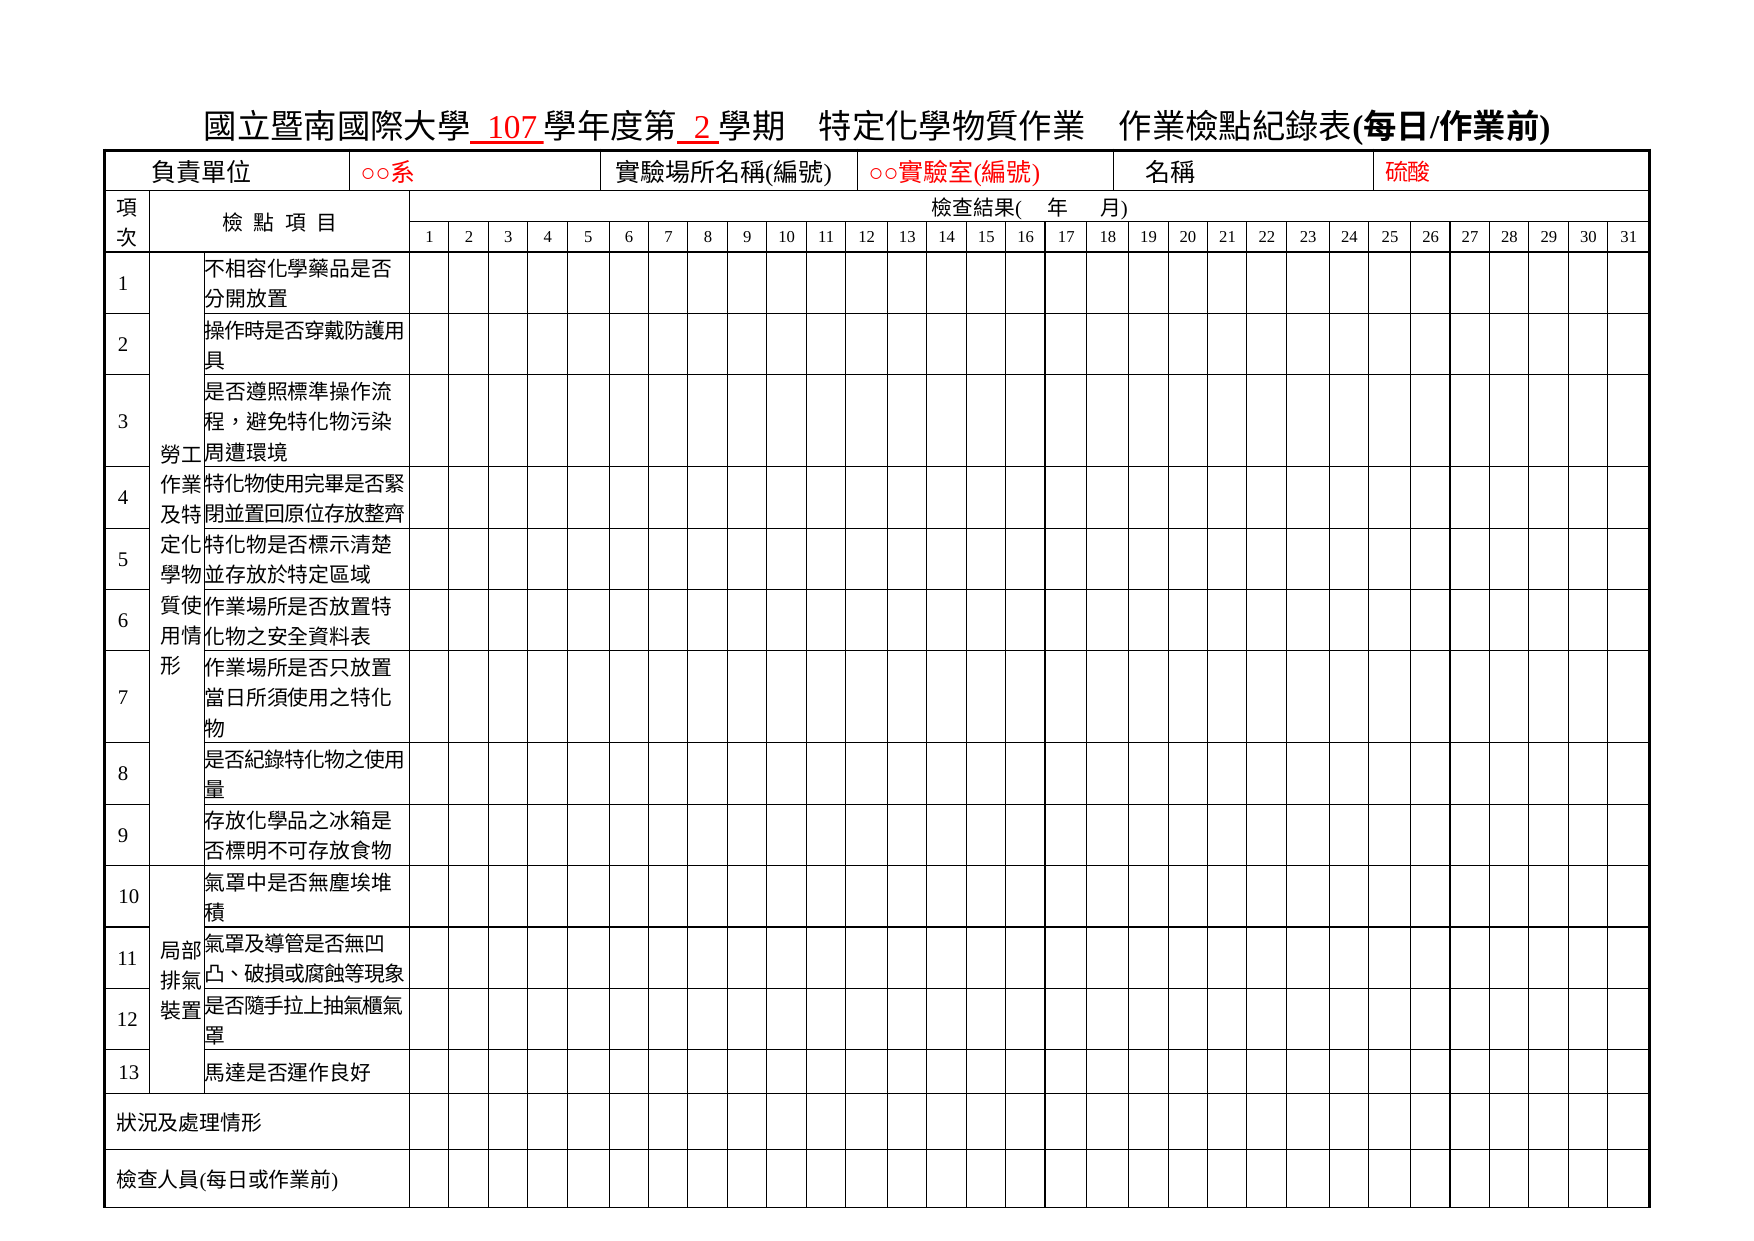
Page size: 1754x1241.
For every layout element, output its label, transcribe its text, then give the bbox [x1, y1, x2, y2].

table_cell [1330, 590, 1368, 650]
table_cell [568, 314, 609, 374]
table_cell [410, 314, 448, 374]
table_cell [1006, 805, 1044, 865]
table_cell [449, 1050, 488, 1093]
table_cell 28 [1490, 222, 1528, 251]
table_cell [1208, 928, 1246, 988]
table_cell [1330, 314, 1368, 374]
table_cell [728, 1094, 766, 1149]
table_cell [649, 1094, 687, 1149]
table_cell 5 [568, 222, 609, 251]
table_cell [410, 866, 448, 926]
table_cell [728, 590, 766, 650]
table_cell [688, 1050, 727, 1093]
table_cell 3 [489, 222, 527, 251]
table_cell [1208, 529, 1246, 589]
table_cell [967, 590, 1005, 650]
table_cell [1608, 866, 1648, 926]
table_cell [568, 529, 609, 589]
table_cell [1087, 1094, 1128, 1149]
table_cell [1529, 651, 1568, 742]
table_cell [1087, 928, 1128, 988]
table_cell [1411, 928, 1449, 988]
table_cell [1608, 989, 1648, 1049]
table_cell [1330, 1150, 1368, 1207]
table_cell [807, 529, 845, 589]
table_cell [1129, 314, 1168, 374]
table_cell [767, 314, 806, 374]
table_cell [1006, 590, 1044, 650]
table_cell [410, 805, 448, 865]
table_cell [1287, 989, 1329, 1049]
table_cell 8 [106, 743, 149, 803]
table_cell 馬達是否運作良好 [205, 1050, 409, 1093]
table_cell [967, 651, 1005, 742]
table_cell [610, 805, 648, 865]
table_cell [927, 253, 966, 313]
table_cell [1046, 989, 1086, 1049]
table_cell [1046, 651, 1086, 742]
table_cell [807, 375, 845, 466]
table_cell [449, 529, 488, 589]
table_cell [1569, 590, 1607, 650]
table_cell [1129, 467, 1168, 527]
table_cell [1046, 866, 1086, 926]
table_cell [449, 314, 488, 374]
table_cell [846, 866, 887, 926]
table_cell [528, 1050, 567, 1093]
table_cell [1569, 253, 1607, 313]
table_cell [1330, 375, 1368, 466]
table_cell [688, 375, 727, 466]
table_cell [846, 1150, 887, 1207]
table_cell [410, 928, 448, 988]
table_cell [1330, 651, 1368, 742]
table_header 負責單位 [106, 152, 349, 190]
table_cell [1451, 590, 1489, 650]
table_cell 30 [1569, 222, 1607, 251]
table_cell [1411, 805, 1449, 865]
table_cell [927, 590, 966, 650]
table_cell [1087, 1150, 1128, 1207]
table_cell [728, 1150, 766, 1207]
table_cell [1006, 1094, 1044, 1149]
table_cell [1247, 651, 1286, 742]
table_cell [767, 590, 806, 650]
table_cell [1208, 1150, 1246, 1207]
table_cell [1529, 989, 1568, 1049]
table_cell [1087, 805, 1128, 865]
table_cell [489, 375, 527, 466]
table_cell [1330, 743, 1368, 803]
table_cell [688, 253, 727, 313]
table_cell [610, 989, 648, 1049]
table_cell [1369, 253, 1410, 313]
table_cell [688, 743, 727, 803]
table_cell [1208, 1050, 1246, 1093]
table_cell 7 [649, 222, 687, 251]
table_cell [410, 375, 448, 466]
table_cell [846, 1094, 887, 1149]
table_cell [1006, 253, 1044, 313]
table_cell [967, 253, 1005, 313]
table_cell [1087, 375, 1128, 466]
table_cell [1608, 467, 1648, 527]
table_cell [1129, 1150, 1168, 1207]
table_cell [1608, 529, 1648, 589]
table_cell [1046, 467, 1086, 527]
table_cell [1369, 743, 1410, 803]
table_cell [1169, 529, 1207, 589]
table_cell [449, 375, 488, 466]
table_cell [888, 928, 926, 988]
table_cell [1608, 1094, 1648, 1149]
table_cell 15 [967, 222, 1005, 251]
table_cell [767, 1094, 806, 1149]
table_cell [1247, 375, 1286, 466]
table_header 名稱 [1114, 152, 1373, 190]
table_cell 作業場所是否只放置當日所須使用之特化物 [205, 651, 409, 742]
table_cell [1169, 314, 1207, 374]
table_cell 13 [106, 1050, 149, 1093]
table_cell [967, 866, 1005, 926]
table_cell [1529, 529, 1568, 589]
table_cell [1006, 1050, 1044, 1093]
table_cell [1490, 743, 1528, 803]
table_cell [1569, 866, 1607, 926]
table_cell [1369, 1094, 1410, 1149]
table_cell [888, 651, 926, 742]
table_cell [967, 1150, 1005, 1207]
table_cell 27 [1451, 222, 1489, 251]
table_cell [1169, 1150, 1207, 1207]
table_cell [1169, 866, 1207, 926]
table_cell [1608, 1050, 1648, 1093]
table_cell [1129, 743, 1168, 803]
table_cell 4 [106, 467, 149, 527]
table_cell 7 [106, 651, 149, 742]
table_cell [967, 989, 1005, 1049]
table_cell [649, 1150, 687, 1207]
table_cell [1490, 651, 1528, 742]
table_cell [1369, 467, 1410, 527]
table_cell 操作時是否穿戴防護用具 [205, 314, 409, 374]
table_cell [728, 989, 766, 1049]
table_cell [489, 743, 527, 803]
table_cell [1006, 743, 1044, 803]
table_cell [1451, 866, 1489, 926]
table_cell [1490, 467, 1528, 527]
table_cell [807, 805, 845, 865]
table_cell [489, 1094, 527, 1149]
table_cell [927, 866, 966, 926]
table_cell 2 [449, 222, 488, 251]
table_cell [846, 590, 887, 650]
table_cell [610, 467, 648, 527]
table_cell [807, 1050, 845, 1093]
table_cell [649, 928, 687, 988]
table_cell [1169, 1050, 1207, 1093]
table_cell [807, 989, 845, 1049]
table_cell [1208, 253, 1246, 313]
table_cell [410, 989, 448, 1049]
table_cell [927, 989, 966, 1049]
table_cell [1006, 467, 1044, 527]
table_cell [1369, 375, 1410, 466]
table_cell [489, 866, 527, 926]
table_cell [1087, 253, 1128, 313]
table_header 實驗場所名稱(編號) [601, 152, 857, 190]
table_cell [1087, 866, 1128, 926]
table_cell [449, 590, 488, 650]
table_cell 氣罩及導管是否無凹凸、破損或腐蝕等現象 [205, 928, 409, 988]
table_cell [1490, 928, 1528, 988]
table_cell [888, 1094, 926, 1149]
table_cell [649, 314, 687, 374]
table_cell [927, 1150, 966, 1207]
table_cell [927, 314, 966, 374]
table_cell [410, 1094, 448, 1149]
table_cell [927, 1050, 966, 1093]
table_cell [1451, 314, 1489, 374]
table_cell [1529, 253, 1568, 313]
table_cell [1087, 314, 1128, 374]
table_cell [767, 375, 806, 466]
table_cell [1411, 743, 1449, 803]
table_cell [1569, 928, 1607, 988]
table_cell [528, 989, 567, 1049]
table_cell [888, 866, 926, 926]
table_cell [1006, 928, 1044, 988]
table_cell 存放化學品之冰箱是否標明不可存放食物 [205, 805, 409, 865]
table_cell [1608, 805, 1648, 865]
table_cell [528, 743, 567, 803]
table_cell [1169, 928, 1207, 988]
table_cell 勞工作業及特定化學物質使用情形 [150, 253, 204, 865]
table_cell 4 [528, 222, 567, 251]
table_cell [410, 651, 448, 742]
table_cell [967, 743, 1005, 803]
table_cell [1046, 928, 1086, 988]
table_cell [649, 467, 687, 527]
table_cell [489, 928, 527, 988]
table_cell [449, 467, 488, 527]
table_cell [1529, 375, 1568, 466]
table_cell 特化物是否標示清楚並存放於特定區域 [205, 529, 409, 589]
table_cell [728, 314, 766, 374]
table_cell [1287, 253, 1329, 313]
table_cell [528, 467, 567, 527]
table_cell 9 [106, 805, 149, 865]
table_cell 12 [846, 222, 887, 251]
table_cell [489, 467, 527, 527]
table_cell [528, 590, 567, 650]
table_cell [1569, 805, 1607, 865]
table_cell [1046, 743, 1086, 803]
table_cell [489, 1150, 527, 1207]
table_cell [489, 314, 527, 374]
table_cell [649, 651, 687, 742]
table_cell [649, 529, 687, 589]
table_cell [568, 989, 609, 1049]
table_cell [1369, 314, 1410, 374]
table_cell [1529, 1050, 1568, 1093]
table_cell [1208, 805, 1246, 865]
table_cell 項次 [106, 191, 149, 251]
table_cell [1247, 866, 1286, 926]
table_cell [1247, 590, 1286, 650]
table_cell [1529, 928, 1568, 988]
table_cell [967, 805, 1005, 865]
table_cell [1129, 989, 1168, 1049]
table_cell 22 [1247, 222, 1286, 251]
table_cell [449, 805, 488, 865]
table_cell [528, 253, 567, 313]
table_cell [767, 743, 806, 803]
table_cell [449, 928, 488, 988]
table_cell [449, 253, 488, 313]
table_cell 是否遵照標準操作流程，避免特化物污染周遭環境 [205, 375, 409, 466]
table_cell [528, 928, 567, 988]
table_cell [807, 467, 845, 527]
table_cell 是否隨手拉上抽氣櫃氣罩 [205, 989, 409, 1049]
table_cell [927, 928, 966, 988]
table_cell [767, 928, 806, 988]
table_cell [1287, 743, 1329, 803]
table_cell [888, 743, 926, 803]
table_cell [1569, 743, 1607, 803]
table_cell [967, 1050, 1005, 1093]
table_cell [528, 1094, 567, 1149]
table_cell [1608, 590, 1648, 650]
table_cell [728, 529, 766, 589]
table_cell [1451, 529, 1489, 589]
table_cell [807, 743, 845, 803]
table_cell [1490, 1094, 1528, 1149]
table_cell [1169, 743, 1207, 803]
table_cell [610, 743, 648, 803]
table_cell [1129, 529, 1168, 589]
table_cell [728, 805, 766, 865]
table_cell [967, 1094, 1005, 1149]
table_cell [1287, 1150, 1329, 1207]
table_cell [1529, 743, 1568, 803]
table_cell [1451, 375, 1489, 466]
table_cell [688, 989, 727, 1049]
table_cell [610, 928, 648, 988]
table_cell 9 [728, 222, 766, 251]
table_cell [767, 253, 806, 313]
table_cell [1411, 467, 1449, 527]
table_cell [410, 253, 448, 313]
table_cell [449, 989, 488, 1049]
table_cell 特化物使用完畢是否緊閉並置回原位存放整齊 [205, 467, 409, 527]
table_cell [1169, 253, 1207, 313]
table_cell [1451, 805, 1489, 865]
table_cell [1046, 375, 1086, 466]
table_cell 不相容化學藥品是否分開放置 [205, 253, 409, 313]
table_cell [568, 253, 609, 313]
table_cell 5 [106, 529, 149, 589]
table_cell [1330, 928, 1368, 988]
table_cell [1087, 1050, 1128, 1093]
table_cell [1529, 805, 1568, 865]
table_cell [1247, 805, 1286, 865]
table_cell 21 [1208, 222, 1246, 251]
table_cell [1208, 866, 1246, 926]
table_cell [489, 529, 527, 589]
table_cell [1608, 651, 1648, 742]
table_cell [1490, 866, 1528, 926]
table_cell [1046, 1150, 1086, 1207]
table_cell [888, 989, 926, 1049]
table_cell [807, 253, 845, 313]
table_cell [410, 467, 448, 527]
table_cell [888, 1050, 926, 1093]
table_cell [728, 651, 766, 742]
table_cell [1369, 866, 1410, 926]
table_cell [528, 529, 567, 589]
table_cell [1169, 805, 1207, 865]
table_cell [1287, 467, 1329, 527]
table_cell [1169, 989, 1207, 1049]
table_cell [1046, 1050, 1086, 1093]
table_cell 作業場所是否放置特化物之安全資料表 [205, 590, 409, 650]
table_cell [1287, 529, 1329, 589]
table_cell [649, 805, 687, 865]
table_cell [1330, 1094, 1368, 1149]
table_cell 1 [410, 222, 448, 251]
table_cell [728, 866, 766, 926]
table_cell [410, 529, 448, 589]
table_cell [1529, 866, 1568, 926]
table_cell [1569, 1050, 1607, 1093]
table_cell 6 [610, 222, 648, 251]
table_cell [1490, 1050, 1528, 1093]
table_cell [1046, 805, 1086, 865]
table_cell [1490, 989, 1528, 1049]
table_cell 14 [927, 222, 966, 251]
table_cell [1411, 1150, 1449, 1207]
table_cell [568, 590, 609, 650]
table_cell [568, 743, 609, 803]
table_cell [1087, 743, 1128, 803]
table_cell [449, 1150, 488, 1207]
table_cell 26 [1411, 222, 1449, 251]
table_cell 是否紀錄特化物之使用量 [205, 743, 409, 803]
table_cell [888, 805, 926, 865]
table_cell [1006, 314, 1044, 374]
table_cell [610, 590, 648, 650]
table_cell [610, 651, 648, 742]
table_cell 23 [1287, 222, 1329, 251]
table_cell [728, 1050, 766, 1093]
table_cell [610, 314, 648, 374]
table_cell [767, 1050, 806, 1093]
table_cell [528, 375, 567, 466]
table_cell 20 [1169, 222, 1207, 251]
table_cell [688, 467, 727, 527]
table_cell [1330, 253, 1368, 313]
table_cell [1411, 989, 1449, 1049]
table_cell [1287, 375, 1329, 466]
table_header ○○實驗室(編號) [858, 152, 1113, 190]
table_cell [1208, 314, 1246, 374]
table_cell [1490, 529, 1528, 589]
table_cell [1411, 590, 1449, 650]
table_cell [649, 989, 687, 1049]
table_cell [767, 989, 806, 1049]
table_cell [649, 1050, 687, 1093]
table_cell [846, 928, 887, 988]
table_cell [1569, 375, 1607, 466]
table_cell [1287, 1050, 1329, 1093]
table_cell [807, 590, 845, 650]
table_cell [767, 529, 806, 589]
table_cell [1287, 866, 1329, 926]
table_cell [1369, 1050, 1410, 1093]
table_cell [688, 866, 727, 926]
table_header ○○系 [350, 152, 600, 190]
table_cell [688, 529, 727, 589]
table_cell [1046, 1094, 1086, 1149]
table_cell [449, 866, 488, 926]
table_cell [967, 314, 1005, 374]
table_cell [1369, 928, 1410, 988]
table_cell [846, 314, 887, 374]
table_cell [1247, 928, 1286, 988]
table_cell [888, 314, 926, 374]
table_cell [728, 375, 766, 466]
table_cell [610, 866, 648, 926]
table_cell [888, 253, 926, 313]
table_cell [1369, 529, 1410, 589]
table_cell [1208, 651, 1246, 742]
table_cell [888, 375, 926, 466]
table_cell [489, 989, 527, 1049]
table_cell [846, 467, 887, 527]
table_cell [1490, 1150, 1528, 1207]
table_cell [1411, 314, 1449, 374]
table_cell [1369, 590, 1410, 650]
table_cell [610, 529, 648, 589]
table_cell [1330, 467, 1368, 527]
table_cell [688, 1150, 727, 1207]
table_cell [1247, 989, 1286, 1049]
table_cell [410, 1150, 448, 1207]
table_cell [1129, 928, 1168, 988]
table_cell [649, 866, 687, 926]
table_cell [610, 1050, 648, 1093]
table_cell [1330, 529, 1368, 589]
text 國立暨南國際大學 107學年度第 2 學期 特定化學物質作業 作業檢點紀錄表(每日/作業前) [150, 100, 1604, 148]
table_cell 16 [1006, 222, 1044, 251]
table_cell [807, 1150, 845, 1207]
table_cell [610, 253, 648, 313]
table_cell 31 [1608, 222, 1648, 251]
table_cell 10 [106, 866, 149, 926]
table_cell [927, 743, 966, 803]
table_cell [568, 1150, 609, 1207]
table_cell [1608, 314, 1648, 374]
table_cell [1369, 1150, 1410, 1207]
table_cell 1 [106, 253, 149, 313]
table_cell 17 [1046, 222, 1086, 251]
table_cell [1208, 467, 1246, 527]
table_header 硫酸 [1374, 152, 1648, 190]
table_cell [1529, 590, 1568, 650]
table_cell 11 [106, 928, 149, 988]
table_cell [1169, 1094, 1207, 1149]
table_cell [807, 314, 845, 374]
table_cell [1208, 375, 1246, 466]
table_cell [846, 1050, 887, 1093]
table_cell [410, 1050, 448, 1093]
table_cell [688, 314, 727, 374]
table_cell [1330, 866, 1368, 926]
table_cell [1006, 375, 1044, 466]
table_cell [1608, 743, 1648, 803]
table_cell [967, 375, 1005, 466]
table_cell [1451, 467, 1489, 527]
table_cell [846, 651, 887, 742]
table_cell [568, 467, 609, 527]
table_cell [1046, 529, 1086, 589]
table_cell [927, 529, 966, 589]
table_cell 12 [106, 989, 149, 1049]
table_cell [568, 651, 609, 742]
table_cell [1411, 1050, 1449, 1093]
table_cell [1411, 529, 1449, 589]
table_cell [728, 253, 766, 313]
table_cell [927, 375, 966, 466]
table_cell [1411, 651, 1449, 742]
table_cell [728, 743, 766, 803]
table_cell 8 [688, 222, 727, 251]
table_cell 24 [1330, 222, 1368, 251]
table_cell [927, 467, 966, 527]
table_cell 2 [106, 314, 149, 374]
table_cell [649, 375, 687, 466]
table_cell [1569, 651, 1607, 742]
table_cell 局部排氣裝置 [150, 866, 204, 1093]
table_cell [449, 743, 488, 803]
table_cell [1129, 866, 1168, 926]
table_cell [767, 651, 806, 742]
table_cell [1169, 590, 1207, 650]
table_cell [1129, 1094, 1168, 1149]
table_cell [1247, 529, 1286, 589]
table_cell [489, 651, 527, 742]
table_cell [528, 314, 567, 374]
table_cell [449, 1094, 488, 1149]
table_cell [688, 1094, 727, 1149]
table_cell [846, 253, 887, 313]
table_cell [807, 866, 845, 926]
table_cell [1247, 1050, 1286, 1093]
table_cell [1451, 651, 1489, 742]
table_cell [1287, 651, 1329, 742]
table_cell [1087, 529, 1128, 589]
table_cell [1006, 1150, 1044, 1207]
table_cell [846, 805, 887, 865]
table_cell [528, 866, 567, 926]
table_cell [568, 866, 609, 926]
table_cell [1451, 1150, 1489, 1207]
table_cell [888, 467, 926, 527]
table_cell [888, 529, 926, 589]
table_cell [1451, 743, 1489, 803]
table_cell [1006, 989, 1044, 1049]
table_cell [1569, 314, 1607, 374]
table_cell [1287, 590, 1329, 650]
table_cell [1129, 1050, 1168, 1093]
table_cell [489, 590, 527, 650]
table_cell [1608, 1150, 1648, 1207]
table_cell [610, 1094, 648, 1149]
table_cell [410, 743, 448, 803]
table_cell [1247, 253, 1286, 313]
table_cell [688, 928, 727, 988]
table_cell [1451, 1050, 1489, 1093]
table_cell [410, 590, 448, 650]
table_cell 3 [106, 375, 149, 466]
table_cell [489, 805, 527, 865]
table_cell [1087, 651, 1128, 742]
table_cell 13 [888, 222, 926, 251]
table_cell [1369, 805, 1410, 865]
table_cell [1247, 1094, 1286, 1149]
table_cell [688, 805, 727, 865]
table_cell [1451, 989, 1489, 1049]
table_cell [528, 805, 567, 865]
table_cell [1529, 314, 1568, 374]
table_cell 檢查結果( 年 月) [410, 191, 1648, 221]
table_cell 狀況及處理情形 [106, 1094, 409, 1149]
table_cell [649, 253, 687, 313]
table_cell [528, 651, 567, 742]
table_cell [1129, 253, 1168, 313]
table_cell [1451, 928, 1489, 988]
table_cell [1490, 375, 1528, 466]
table_cell [1169, 651, 1207, 742]
table_cell [1369, 989, 1410, 1049]
table_cell [1490, 314, 1528, 374]
table_cell 氣罩中是否無塵埃堆積 [205, 866, 409, 926]
table_cell [1169, 467, 1207, 527]
table_cell [1046, 253, 1086, 313]
table_cell [807, 928, 845, 988]
table_cell [1608, 253, 1648, 313]
table_cell [1287, 928, 1329, 988]
table_cell [489, 253, 527, 313]
table_cell 29 [1529, 222, 1568, 251]
table_cell [1287, 805, 1329, 865]
table_cell [1046, 590, 1086, 650]
table_cell [1208, 743, 1246, 803]
table_cell [1129, 805, 1168, 865]
table_cell 25 [1369, 222, 1410, 251]
table_cell [1046, 314, 1086, 374]
table_cell 檢查人員(每日或作業前) [106, 1150, 409, 1207]
table_cell 6 [106, 590, 149, 650]
table_cell [568, 1050, 609, 1093]
table_cell [967, 928, 1005, 988]
table_cell [1451, 1094, 1489, 1149]
table_cell [1247, 1150, 1286, 1207]
table_cell [767, 805, 806, 865]
table_cell [767, 1150, 806, 1207]
table_cell [1490, 590, 1528, 650]
table_cell [967, 529, 1005, 589]
table_cell [1208, 1094, 1246, 1149]
table_cell [846, 989, 887, 1049]
table_cell [927, 651, 966, 742]
table_cell [1569, 529, 1607, 589]
table_cell [1169, 375, 1207, 466]
table_cell [489, 1050, 527, 1093]
table_cell [927, 1094, 966, 1149]
table_cell [1411, 253, 1449, 313]
table_cell [807, 1094, 845, 1149]
table_cell [688, 651, 727, 742]
table_cell [1129, 375, 1168, 466]
table_cell [728, 467, 766, 527]
table_cell [1529, 1094, 1568, 1149]
table_cell [846, 375, 887, 466]
table_cell [1087, 467, 1128, 527]
table_cell [1006, 866, 1044, 926]
table_cell [1006, 529, 1044, 589]
table_cell [1490, 253, 1528, 313]
table_cell [1087, 590, 1128, 650]
table_cell [1129, 651, 1168, 742]
table_cell [1369, 651, 1410, 742]
table_cell [1411, 866, 1449, 926]
table_cell [1490, 805, 1528, 865]
table_cell [610, 375, 648, 466]
table_cell [1087, 989, 1128, 1049]
table_cell [888, 1150, 926, 1207]
table_cell [1569, 467, 1607, 527]
table_cell [1330, 1050, 1368, 1093]
table_cell [767, 866, 806, 926]
table_cell [568, 928, 609, 988]
table_cell [1129, 590, 1168, 650]
table_cell [1529, 467, 1568, 527]
table_cell 11 [807, 222, 845, 251]
table_cell 19 [1129, 222, 1168, 251]
table_cell [568, 805, 609, 865]
table_cell [1569, 1150, 1607, 1207]
table_cell 10 [767, 222, 806, 251]
table_cell [1569, 1094, 1607, 1149]
table_cell [1330, 989, 1368, 1049]
table_cell [1208, 989, 1246, 1049]
table_cell [767, 467, 806, 527]
table_cell [967, 467, 1005, 527]
table_cell [1608, 928, 1648, 988]
table_cell [927, 805, 966, 865]
table_cell [568, 1094, 609, 1149]
table_cell [528, 1150, 567, 1207]
table_cell [1247, 743, 1286, 803]
table_cell [610, 1150, 648, 1207]
table_cell 檢 點 項 目 [150, 191, 409, 251]
table_cell [846, 743, 887, 803]
table_cell [1247, 314, 1286, 374]
table_cell [1006, 651, 1044, 742]
table_cell [1287, 314, 1329, 374]
table_cell [888, 590, 926, 650]
table_cell [846, 529, 887, 589]
table_cell [728, 928, 766, 988]
table_cell 18 [1087, 222, 1128, 251]
table_cell [568, 375, 609, 466]
table_cell [1330, 805, 1368, 865]
table_cell [1208, 590, 1246, 650]
table_cell [1287, 1094, 1329, 1149]
table_cell [1411, 375, 1449, 466]
table_cell [649, 590, 687, 650]
table_cell [688, 590, 727, 650]
table_cell [1247, 467, 1286, 527]
table_cell [1529, 1150, 1568, 1207]
table_cell [649, 743, 687, 803]
table_cell [1569, 989, 1607, 1049]
table_cell [1411, 1094, 1449, 1149]
table_cell [1451, 253, 1489, 313]
table_cell [449, 651, 488, 742]
table_cell [807, 651, 845, 742]
table_cell [1608, 375, 1648, 466]
